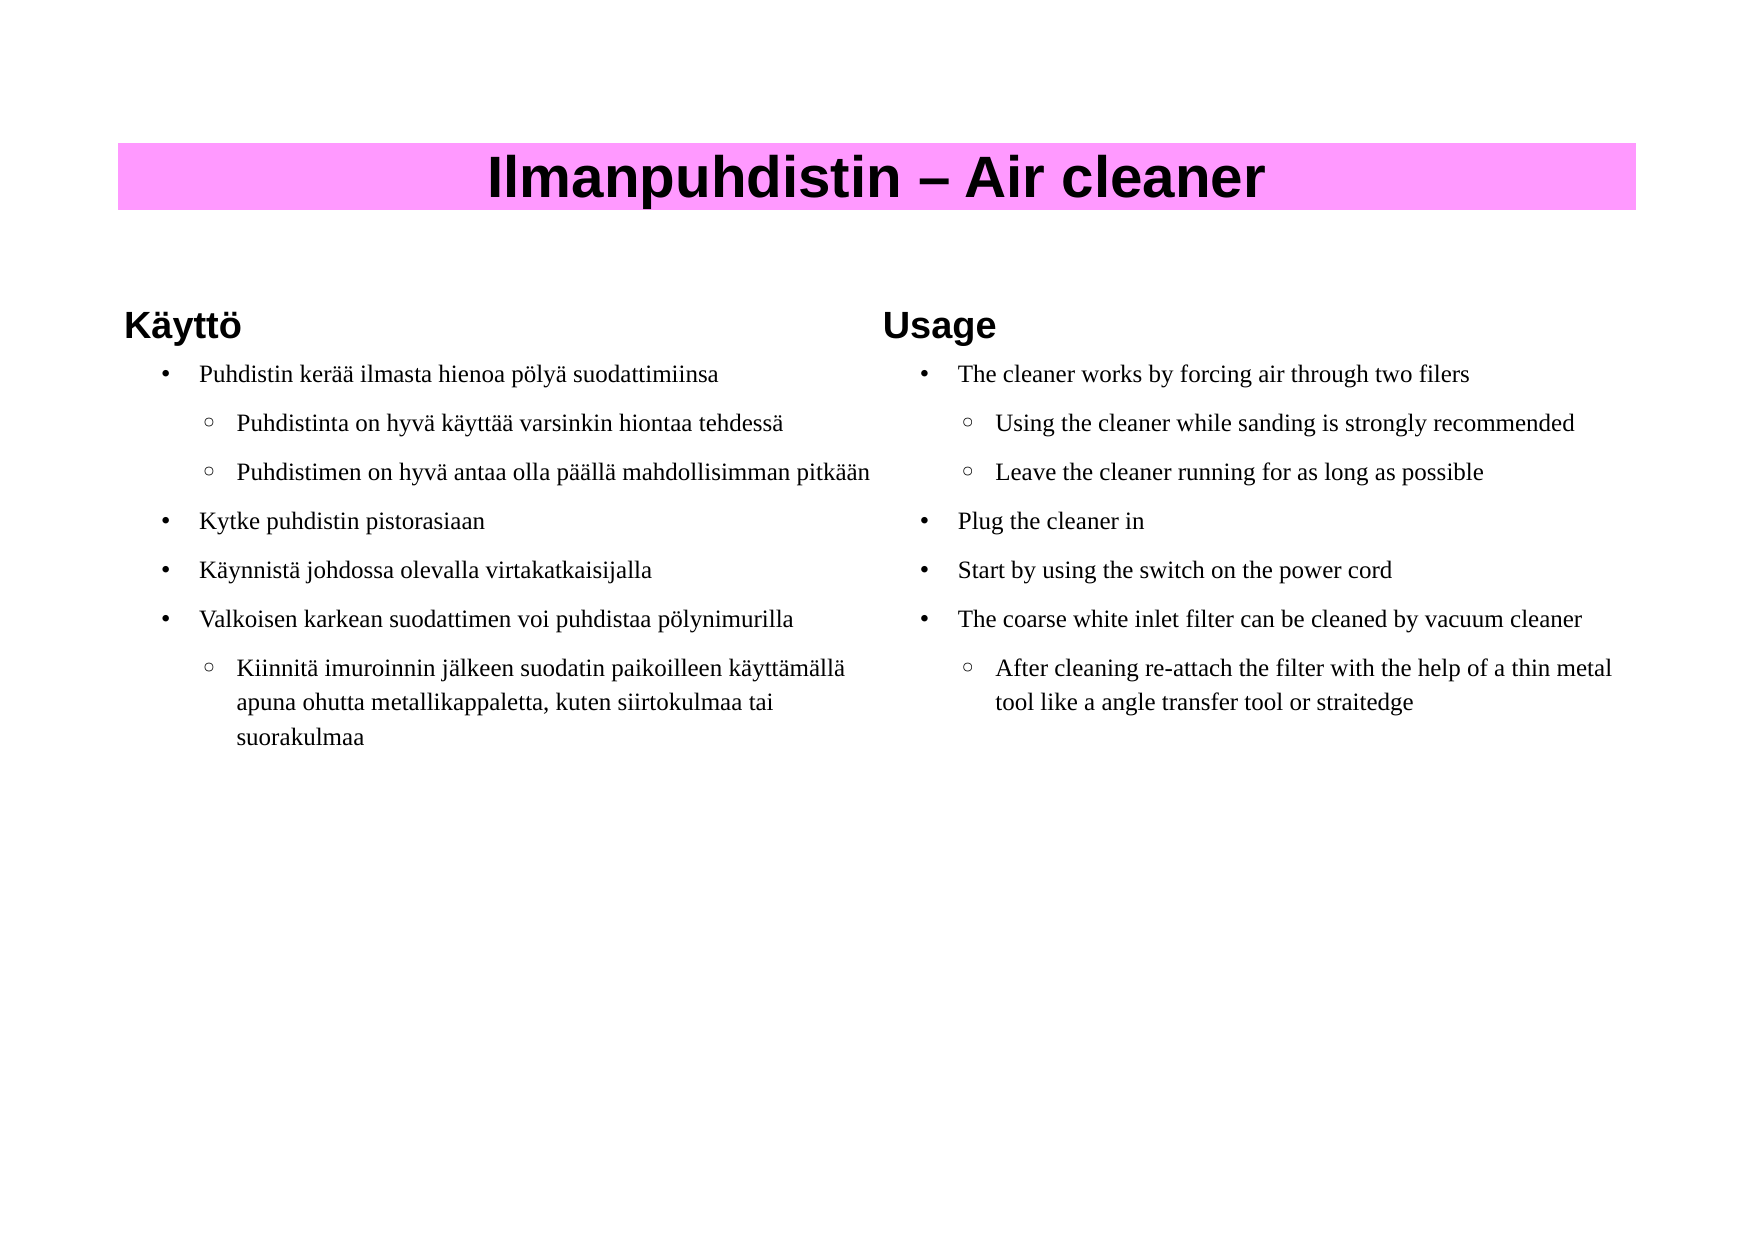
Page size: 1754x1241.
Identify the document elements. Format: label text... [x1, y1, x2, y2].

table_header Usage The cleaner works by forcing air through two filers Using the cleaner while sanding is strongly recommended Leave the cleaner running for as long as possible Plug the cleaner in Start by using the switch on the power cord The coarse white inlet filter can be cleaned by vacuum cleaner After cleaning re-attach the filter with the help of a thin metal tool like a angle transfer tool or straitedge [877, 272, 1636, 771]
table_cell [118, 771, 877, 864]
title Ilmanpuhdistin – Air cleaner [118, 143, 1636, 210]
table_header Käyttö Puhdistin kerää ilmasta hienoa pölyä suodattimiinsa Puhdistinta on hyvä käyttää varsinkin hiontaa tehdessä Puhdistimen on hyvä antaa olla päällä mahdollisimman pitkään Kytke puhdistin pistorasiaan Käynnistä johdossa olevalla virtakatkaisijalla Valkoisen karkean suodattimen voi puhdistaa pölynimurilla Kiinnitä imuroinnin jälkeen suodatin paikoilleen käyttämällä apuna ohutta metallikappaletta, kuten siirtokulmaa tai suorakulmaa [118, 272, 877, 771]
table_cell [877, 771, 1636, 864]
